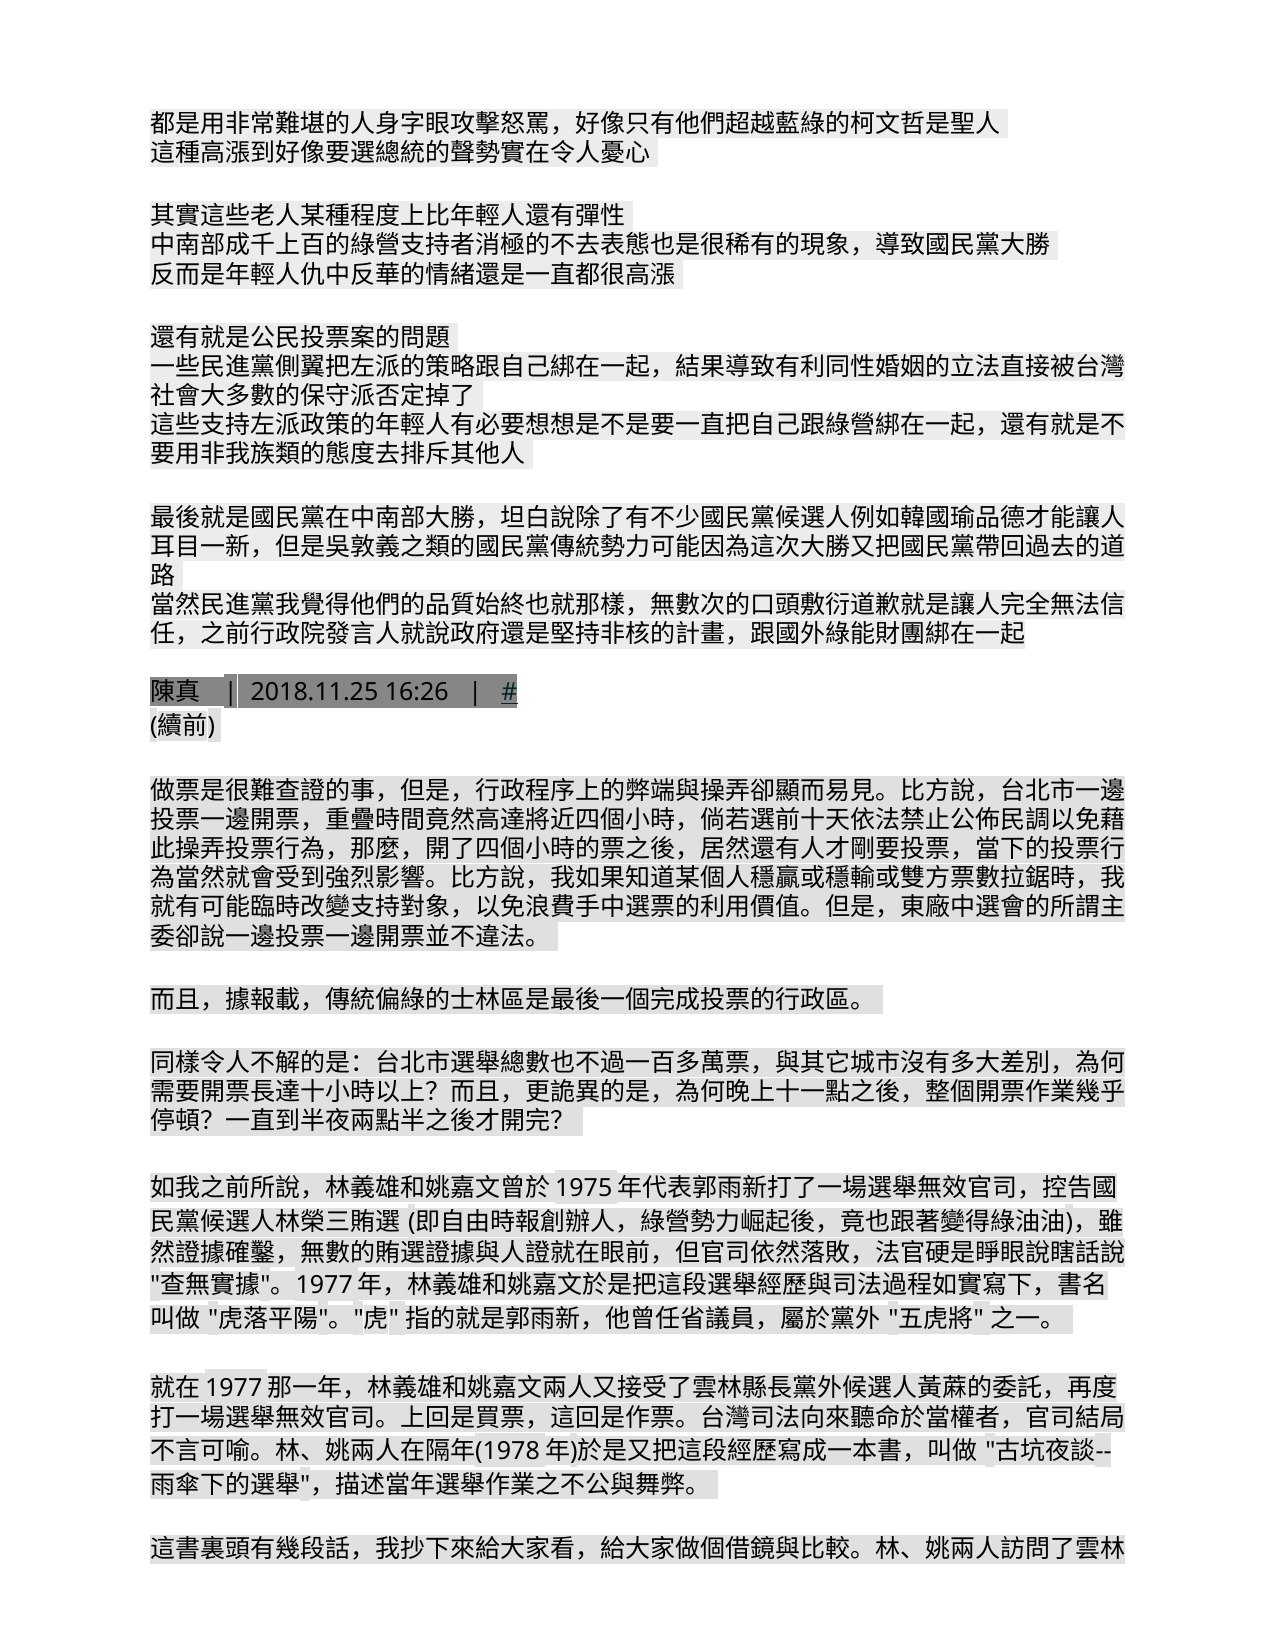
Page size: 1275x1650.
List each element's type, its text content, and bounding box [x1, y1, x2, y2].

text (續前) 做票是很難查證的事，但是，行政程序上的弊端與操弄卻顯而易見。比方說，台北市一邊投票一邊開票，重疊時間竟然高達將近四個小時，倘若選前十天依法禁止公佈民調以免藉此操弄投票行為，那麼，開了四個小時的票之後，居然還有人才剛要投票，當下的投票行為當然就會受到強烈影響。比方說，我如果知道某個人穩贏或穩輸或雙方票數拉鋸時，我就有可能臨時改變支持對象，以免浪費手中選票的利用價值。但是，東廠中選會的所謂主委卻說一邊投票一邊開票並不違法。 而且，據報載，傳統偏綠的士林區是最後一個完成投票的行政區。 同樣令人不解的是：台北市選舉總數也不過一百多萬票，與其它城市沒有多大差別，為何需要開票長達十小時以上？而且，更詭異的是，為何晚上十一點之後，整個開票作業幾乎停頓？一直到半夜兩點半之後才開完？ 如我之前所說，林義雄和姚嘉文曾於1975年代表郭雨新打了一場選舉無效官司，控告國民黨候選人林榮三賄選 (即自由時報創辦人，綠營勢力崛起後，竟也跟著變得綠油油)，雖然證據確鑿，無數的賄選證據與人證就在眼前，但官司依然落敗，法官硬是睜眼說瞎話說 "查無實據"。1977年，林義雄和姚嘉文於是把這段選舉經歷與司法過程如實寫下，書名叫做 "虎落平陽"。"虎" 指的就是郭雨新，他曾任省議員，屬於黨外 "五虎將" 之一。 就在1977那一年，林義雄和姚嘉文兩人又接受了雲林縣長黨外候選人黃蔴的委託，再度打一場選舉無效官司。上回是買票，這回是作票。台灣司法向來聽命於當權者，官司結局不言可喻。林、姚兩人在隔年(1978年)於是又把這段經歷寫成一本書，叫做 "古坑夜談--雨傘下的選舉"，描述當年選舉作業之不公與舞弊。 這書裏頭有幾段話，我抄下來給大家看，給大家做個借鏡與比較。林、姚兩人訪問了雲林古坑當地的民眾，如此說道： 開票 "那天晚上，風又大，天又黑，等開票的人越來越多。...大家等了很久，統計數字還不知道。...很多人等得很不耐煩了。" 俗語說："有水鬼的所在，常常淹死人，我們古坑每年都是最慢才報告，古坑的選票(向來)是雲林選舉的殺手鐗，怎麼可以早報？...所以，海口人總是說古坑選票會吃人。...開票開了半天，還不知道多少票...公所內的一大片玻璃被打破了。...有人說，看不到什麼歪哥事啊，不可鬧。...可是，誰人不知，古坑公所出山虎，每次選舉會吃人。" 面對群眾的種種質疑，當時的選務單位如此回應道： 所謂 "故意拖延至下午七時才開票，絕無其事。若有稍延者，諒為選民下午四時以前到達投票所，依法排隊俟其投畢後方能開票"。 至於為何大家都開完票了，縣長部份的選票卻遲遲無法開出？選務單位回答：那是 "為了工作之方便，並未違法。至於三屆前 (黨外候選人) 黃蔴省議員落選並非遲報所致，並無違法情節"。 選舉無效官司後來被法院駁回。林義雄和姚嘉文在書末一章 (標題為 "民主椪柑，民主假象")，記下當時他們在法庭上對審判長講的一段話。他們說： "審判長，我們當然知道，我們活在一個民主法治國家...但這個社會所謂 '民主'，只不過是一個假象而已。...但由於我們還有法院，所以當人民受到行政機關的錯誤措施而發生損害的時候，他們會忍下來，他們認為法院可以給他們一個公道。...不過，非常不幸，我們唯一的民主假象--選舉，在三十年來，有許多不公平的現象...我們的法院，幾十年來也一再的使人有一種感覺，就是在處理選舉訴訟時，只不過是虛應故事而已。 由於人民選舉對法治一再的失去信心，所以到了去年五項選舉的時候，發生了很多使我們痛心的事情...全省到處都可以看到候選人、選民用自己的力量，想要保護選舉的公正性，到處都可以看到或大或小的糾紛。在這當中，不幸的中壢事件發生了。...最根本的原因是，人民對法院、對政府辦理選舉已經完全失去了信心。...他們就只好用自己的力量，用拳頭，冒著生命、自由的危險，想要維護選舉的公平。...我們好像不是活在一個文明的法治社會裏，好像是回到幾百年前的拓荒時代。" 林義雄和姚嘉文苦口婆心的勸說，對法院來說猶如對牛彈琴。反倒是同一年的桃園縣長選舉，因為懷疑作票，黨外群眾包圍警察局，燒毀警車，並導致警方開槍鎮壓，一人死亡。後來，桃園縣所有投票所全部重新開票，在群眾的監視下，乖乖一票一票地亮票，許信良反敗為勝，竟以22萬票對13萬票的懸殊票數，當選桃園縣長。 事實上，大規模買票、作票或明顯行政舞弊的事情在過去幾年已較少聽聞，特別是重要職位之選舉，更是如此。但是，這些原本屬於國民黨的選舉花招，後來卻由人渣黨給繼承並發揚光大。每次只要人渣黨一當權，就會開始在各種行政上無所不用其極地從事違法舞弊等行為，完全不把法律當一回事 (台大校長卡管事件即是一例)，更不用說什麼基本的公平與正直；反倒以身為東廠為榮，囂張跋扈，為所欲為，無法無天到極點。 陳真 2018. 11. 25. ============ 提選舉無效之訴 丁守中：爭選舉制度的公平性 Yahoo奇摩（即時新聞） 2018年11月25日 （中央社） 台北市長選舉開票從昨天下午4時到今天凌晨2時半左右，丁守中以3254票差距落敗。丁守中今天表示，台北市昨天一邊開票、一邊投票3個多小時，且全台灣只有台北有操作棄保的現象，讓他變成唯一的受害者，不希望未來還有其他候選人遭遇類似不公，決定提出選舉無效訴訟，「我們要爭的是選舉制度的公平性」。 台北市三合一選舉，原訂下午4時投票截止，但直到昨晚6時30分，台北市才陸續有選區完成投票，全市各區晚上7時46分才投票完成，士林為最後完成投票的行政區。市長選舉開票則首度跨夜，結果在今天凌晨2時36分出爐。 台北市長選情陷膠著，開票超過10小時，台北市長柯文哲以58萬820票驚險連任，丁守中則以57萬7566票居次落選，兩人差距僅3254票。 丁守中昨天質疑台北市一邊開票、一邊投票，過程中存在重大違法和太多疑點，決定提選舉無效訴訟並提出驗票要求。他今天下午2時親自出面舉行記者會表示，選罷法規定投票前十天不得以任何方式發布候選人或選舉民調，中選會卻容許出現「一邊開票、一邊投票」的情況，選民可以從長達3個多小時的這段時間從手機得知開票資訊，明顯造成棄保空間出現，這是全世界都沒有的現象，也完全違法。 他也表示，對手陣營在「一邊開票、一邊投票」的3個多小時內不斷操作棄保，全台灣只有台北有這樣的現象，讓他變成受害者。 丁守中說，民主的核心是法治，不能再有下一個因制度缺陷受害的候選人，因此決定提出提選舉無效訴訟。至於法院裁定他一天內繳納保證金428萬2929元，因今天周日籌不到現金，明天上午10時前將到法院繳交。 ============== 丁守中指台北選務違法 提無效訴訟自立晚報 自立晚報 2018年11月25日 (記者黃秀麗台北報導)國民黨台北市長參選人丁守中於三千餘票落選後指出，這是台灣民主的醜聞，這場的選舉從投票到開票，充滿著不可思議的重大違法。在這樣充滿違法的選務工作上，不可能產生擁有合法性、正當性以及受人尊重的台北市長。這不只是丁守中的問題，這更是台灣民主政治所遭到的空前危機。丁守中認知，這是一個一邊開票一邊投票的違法選舉。不禁讓我們強烈懷疑中央選委會和台北市選委會是不是有刻意放水操作棄保的選舉？ 我們會提起選舉無效訴訟。這一場全世界聞所未聞，邊開票邊投票的選舉，發生在唯一綠白合作的台北市，已經注定讓丁守中以及57萬丁守中的支持者，成為最大的受害者。 [150, 708, 1125, 1564]
text 陳真 | 2018.11.25 16:26 | # [150, 674, 1125, 708]
text 都是用非常難堪的人身字眼攻擊怒罵，好像只有他們超越藍綠的柯文哲是聖人 這種高漲到好像要選總統的聲勢實在令人憂心 其實這些老人某種程度上比年輕人還有彈性 中南部成千上百的綠營支持者消極的不去表態也是很稀有的現象，導致國民黨大勝 反而是年輕人仇中反華的情緒還是一直都很高漲 還有就是公民投票案的問題 一些民進黨側翼把左派的策略跟自己綁在一起，結果導致有利同性婚姻的立法直接被台灣社會大多數的保守派否定掉了 這些支持左派政策的年輕人有必要想想是不是要一直把自己跟綠營綁在一起，還有就是不要用非我族類的態度去排斥其他人 最後就是國民黨在中南部大勝，坦白說除了有不少國民黨候選人例如韓國瑜品德才能讓人耳目一新，但是吳敦義之類的國民黨傳統勢力可能因為這次大勝又把國民黨帶回過去的道路 當然民進黨我覺得他們的品質始終也就那樣，無數次的口頭敷衍道歉就是讓人完全無法信任，之前行政院發言人就說政府還是堅持非核的計畫，跟國外綠能財團綁在一起 [150, 75, 1125, 649]
